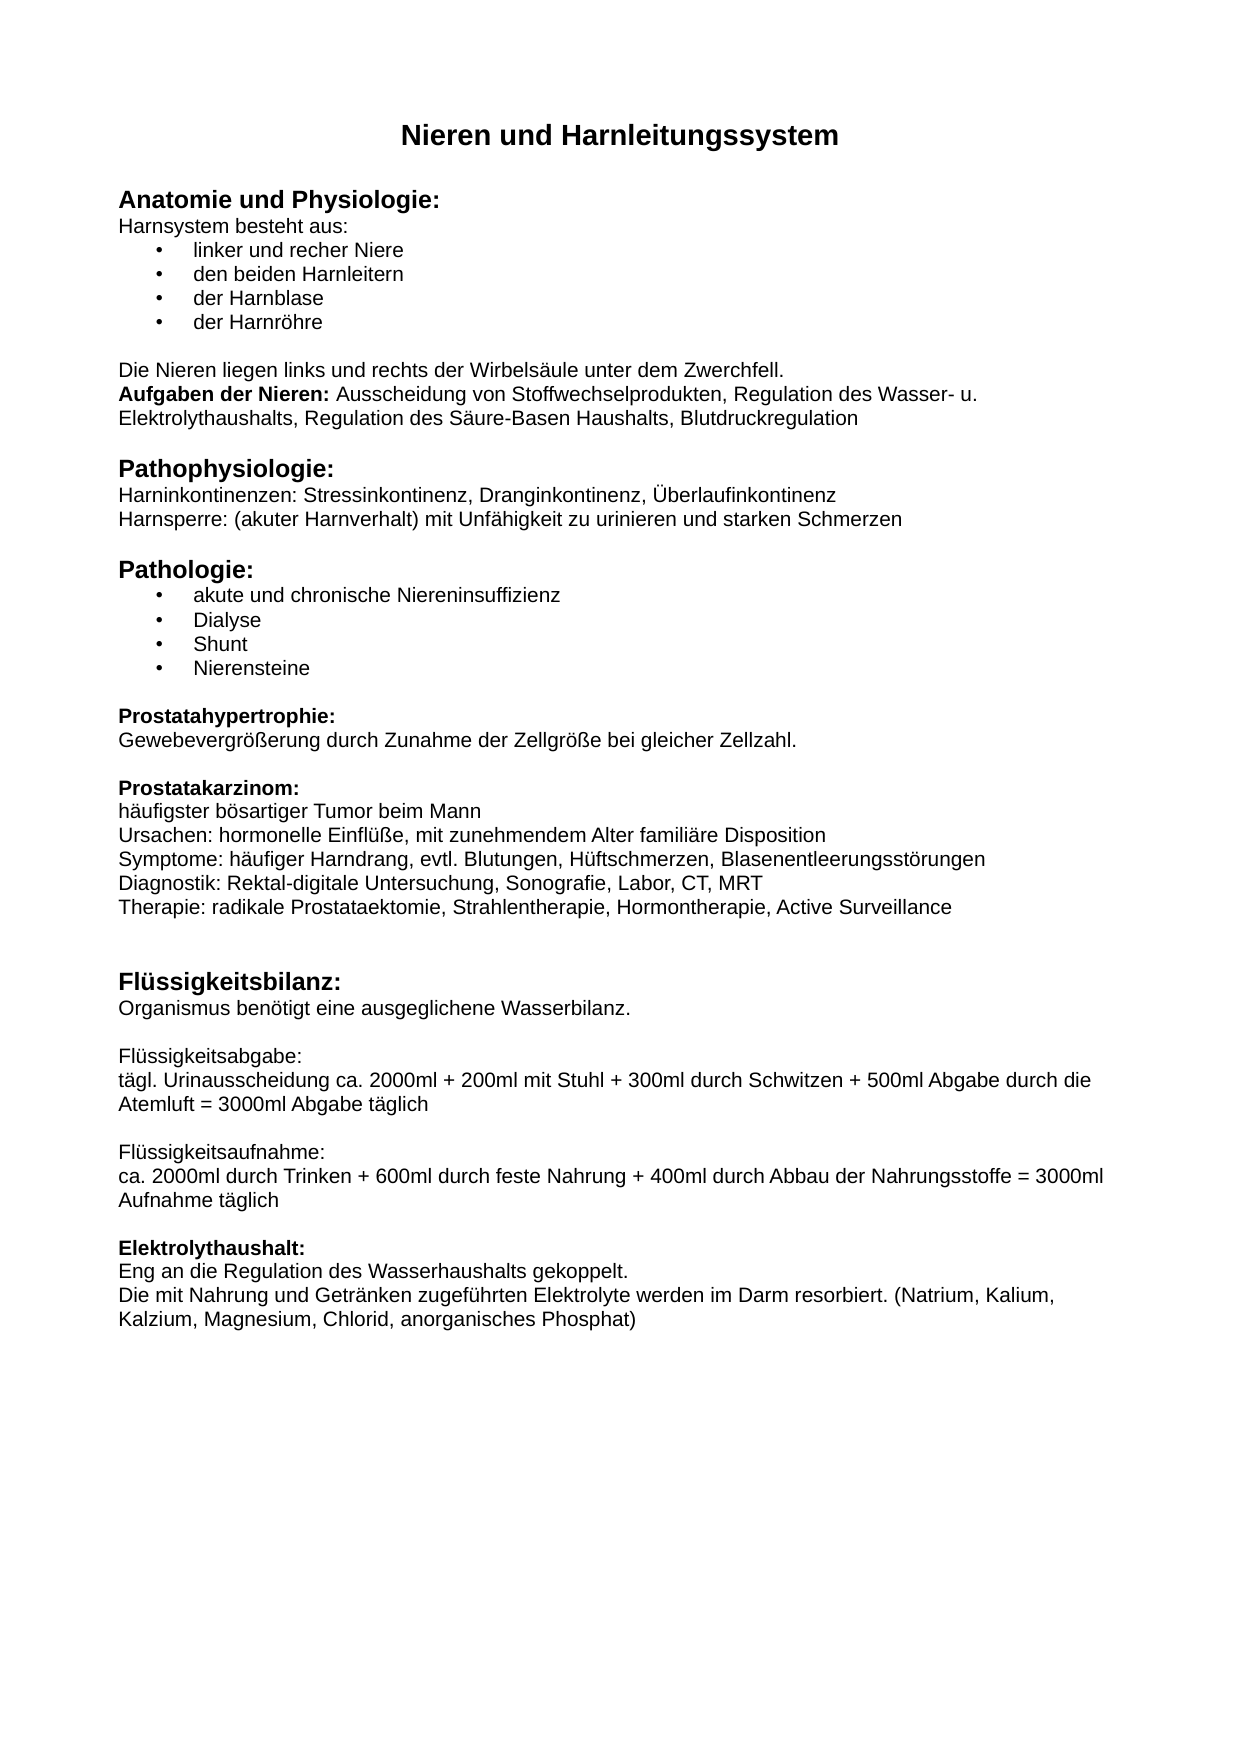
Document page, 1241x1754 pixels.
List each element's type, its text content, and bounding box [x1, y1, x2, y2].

text Ursachen: hormonelle Einflüße, mit zunehmendem Alter familiäre Disposition [118, 823, 1122, 847]
text Diagnostik: Rektal-digitale Untersuchung, Sonografie, Labor, CT, MRT [118, 871, 1122, 895]
text Die mit Nahrung und Getränken zugeführten Elektrolyte werden im Darm resorbiert. (Natrium, Kalium, Kalzium, Magnesium, Chlorid, anorganisches Phosphat) [118, 1283, 1122, 1331]
list linker und recher Niere [156, 238, 1122, 262]
text Die Nieren liegen links und rechts der Wirbelsäule unter dem Zwerchfell. [118, 358, 1122, 382]
text Harnsystem besteht aus: [118, 214, 1122, 238]
text Organismus benötigt eine ausgeglichene Wasserbilanz. [118, 996, 1122, 1020]
text Nieren und Harnleitungssystem [118, 118, 1122, 152]
list Shunt [156, 631, 1122, 656]
text Pathologie: [118, 554, 1122, 583]
text Harnsperre: (akuter Harnverhalt) mit Unfähigkeit zu urinieren und starken Schmerzen [118, 507, 1122, 531]
list der Harnblase [156, 286, 1122, 310]
list der Harnröhre [156, 310, 1122, 334]
text Anatomie und Physiologie: [118, 185, 1122, 214]
text Prostatakarzinom: [118, 775, 1122, 799]
text Symptome: häufiger Harndrang, evtl. Blutungen, Hüftschmerzen, Blasenentleerungsstörungen [118, 847, 1122, 871]
list Nierensteine [156, 656, 1122, 679]
text Prostatahypertrophie: [118, 703, 1122, 727]
text Flüssigkeitsaufnahme: [118, 1139, 1122, 1163]
text Eng an die Regulation des Wasserhaushalts gekoppelt. [118, 1259, 1122, 1283]
text Therapie: radikale Prostataektomie, Strahlentherapie, Hormontherapie, Active Surveillance [118, 895, 1122, 919]
text häufigster bösartiger Tumor beim Mann [118, 799, 1122, 823]
text ca. 2000ml durch Trinken + 600ml durch feste Nahrung + 400ml durch Abbau der Nahrungsstoffe = 3000ml Aufnahme täglich [118, 1163, 1122, 1211]
text Flüssigkeitsbilanz: [118, 967, 1122, 996]
list Dialyse [156, 607, 1122, 631]
text Aufgaben der Nieren: Ausscheidung von Stoffwechselprodukten, Regulation des Wasser- u. Elektrolythaushalts, Regulation des Säure-Basen Haushalts, Blutdruckregulation [118, 382, 1122, 430]
list den beiden Harnleitern [156, 262, 1122, 286]
list akute und chronische Niereninsuffizienz [156, 583, 1122, 607]
text Pathophysiologie: [118, 454, 1122, 483]
text Elektrolythaushalt: [118, 1235, 1122, 1259]
text tägl. Urinausscheidung ca. 2000ml + 200ml mit Stuhl + 300ml durch Schwitzen + 500ml Abgabe durch die Atemluft = 3000ml Abgabe täglich [118, 1068, 1122, 1116]
text Gewebevergrößerung durch Zunahme der Zellgröße bei gleicher Zellzahl. [118, 727, 1122, 751]
text Flüssigkeitsabgabe: [118, 1044, 1122, 1068]
text Harninkontinenzen: Stressinkontinenz, Dranginkontinenz, Überlaufinkontinenz [118, 483, 1122, 507]
